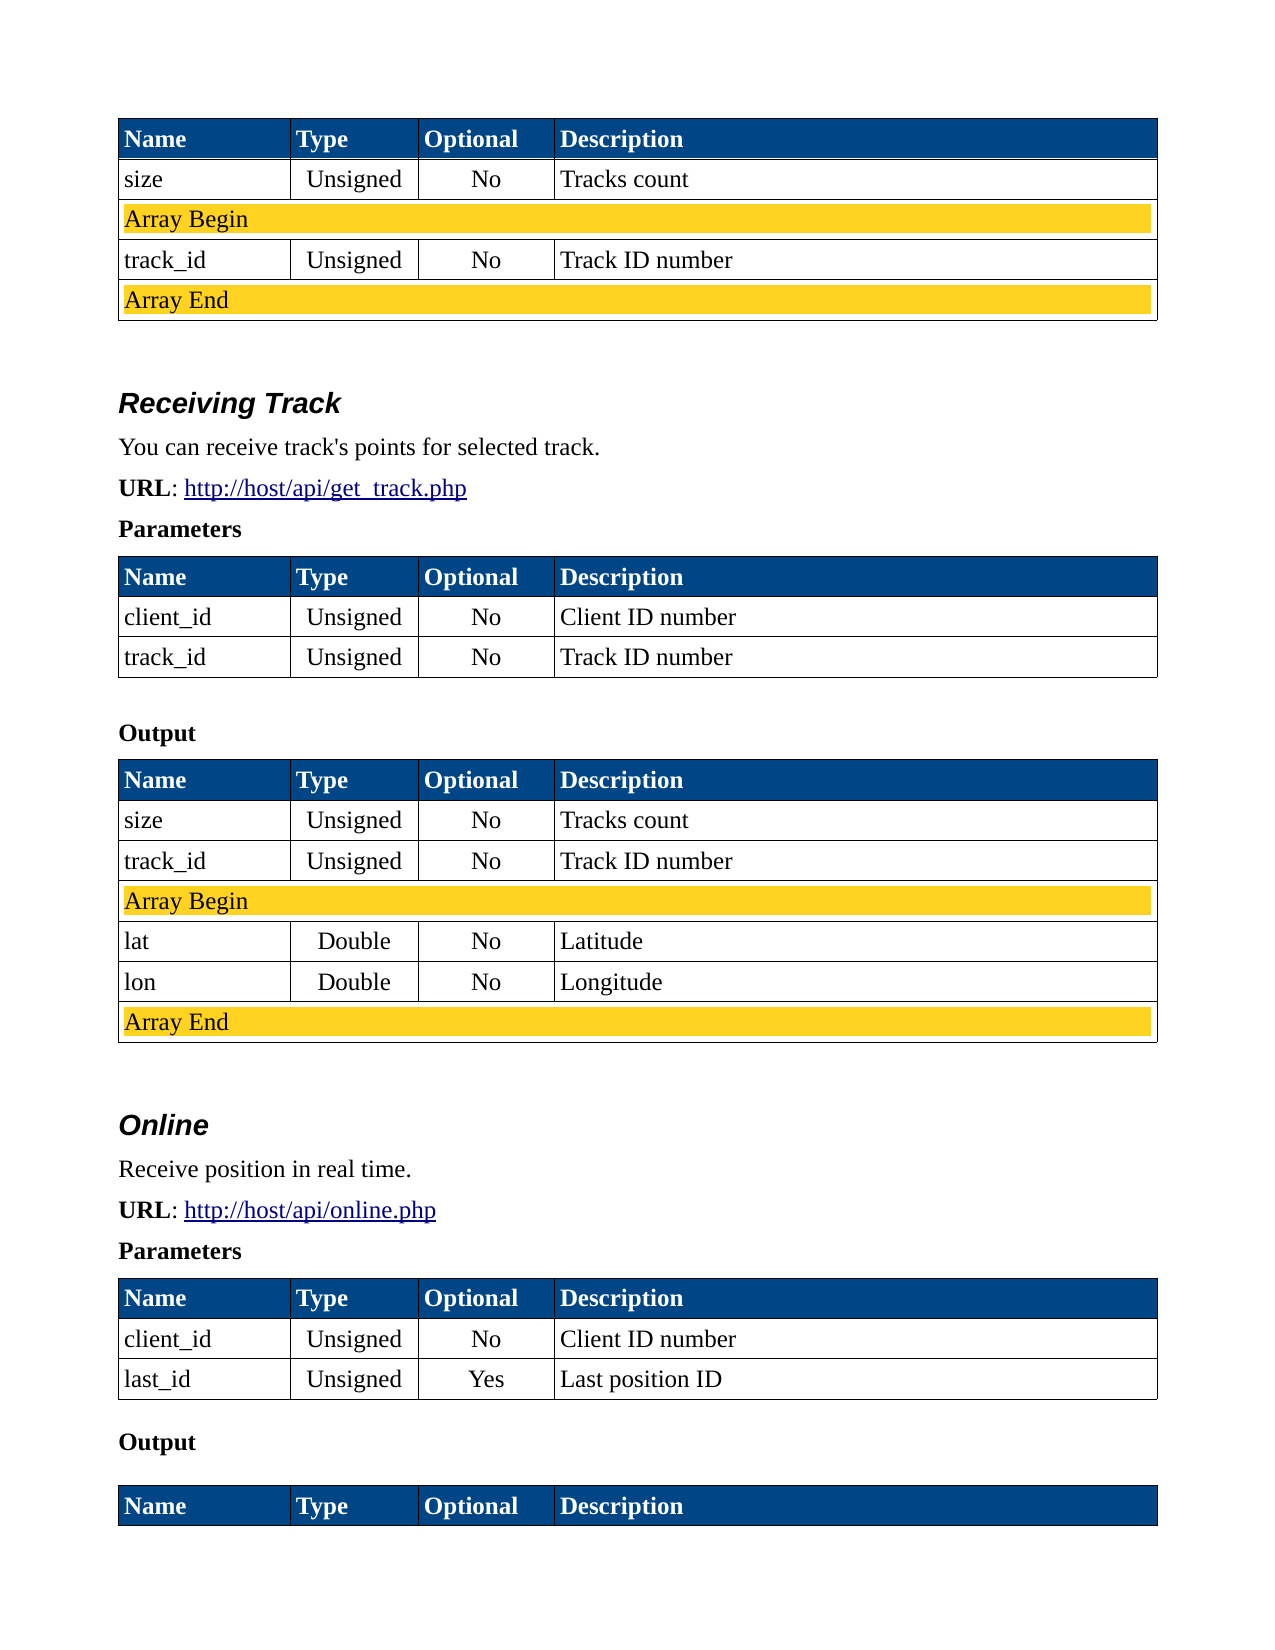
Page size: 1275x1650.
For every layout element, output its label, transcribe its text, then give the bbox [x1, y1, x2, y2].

text You can receive track's points for selected track. [118, 432, 1157, 461]
table_header Description [555, 119, 1157, 158]
table_cell No [419, 160, 554, 199]
text URL: http://host/api/online.php [118, 1195, 1157, 1224]
table_header Description [555, 557, 1157, 596]
table_header Type [291, 1279, 418, 1318]
table_cell client_id [119, 597, 290, 636]
text Parameters [118, 514, 1157, 543]
text Output [118, 1427, 1157, 1456]
table_cell Unsigned [291, 841, 418, 880]
table_cell Double [291, 922, 418, 961]
table_cell Double [291, 962, 418, 1001]
table_cell No [419, 922, 554, 961]
text Parameters [118, 1236, 1157, 1265]
table_header Name [119, 760, 290, 800]
table_cell Unsigned [291, 637, 418, 677]
text Output [118, 718, 1157, 747]
table_cell Last position ID [555, 1359, 1157, 1399]
table_cell Track ID number [555, 637, 1157, 677]
table_cell Array End [119, 280, 1157, 320]
table_header Name [119, 1279, 290, 1318]
table_cell Longitude [555, 962, 1157, 1001]
table_cell Unsigned [291, 1319, 418, 1358]
table_cell No [419, 962, 554, 1001]
table_header Optional [419, 557, 554, 596]
table_header Type [291, 557, 418, 596]
table_cell lon [119, 962, 290, 1001]
table_header Description [555, 1486, 1157, 1525]
text Receive position in real time. [118, 1154, 1157, 1183]
table_cell client_id [119, 1319, 290, 1358]
table_cell track_id [119, 637, 290, 677]
table_cell Array Begin [119, 200, 1157, 239]
table_cell track_id [119, 841, 290, 880]
table_header Type [291, 119, 418, 158]
table_cell No [419, 841, 554, 880]
table_cell Unsigned [291, 597, 418, 636]
table_header Name [119, 119, 290, 158]
table_cell No [419, 801, 554, 840]
subtitle Receiving Track [118, 386, 1157, 419]
table_cell Array End [119, 1002, 1157, 1042]
table_cell Client ID number [555, 1319, 1157, 1358]
table_cell Array Begin [119, 881, 1157, 921]
table_cell No [419, 597, 554, 636]
table_header Type [291, 1486, 418, 1525]
table_cell Track ID number [555, 841, 1157, 880]
table_cell Tracks count [555, 160, 1157, 199]
table_cell Unsigned [291, 240, 418, 279]
table_header Name [119, 1486, 290, 1525]
table_cell size [119, 801, 290, 840]
table_header Name [119, 557, 290, 596]
table_cell No [419, 1319, 554, 1358]
table_cell Yes [419, 1359, 554, 1399]
table_header Optional [419, 1279, 554, 1318]
table_cell lat [119, 922, 290, 961]
table_cell Client ID number [555, 597, 1157, 636]
table_cell last_id [119, 1359, 290, 1399]
table_cell Track ID number [555, 240, 1157, 279]
table_cell No [419, 637, 554, 677]
table_cell No [419, 240, 554, 279]
table_header Description [555, 760, 1157, 800]
table_header Optional [419, 760, 554, 800]
subtitle Online [118, 1108, 1157, 1141]
table_cell Tracks count [555, 801, 1157, 840]
table_cell Unsigned [291, 1359, 418, 1399]
table_cell size [119, 160, 290, 199]
table_header Description [555, 1279, 1157, 1318]
table_header Optional [419, 119, 554, 158]
table_cell track_id [119, 240, 290, 279]
text URL: http://host/api/get_track.php [118, 473, 1157, 502]
table_cell Unsigned [291, 801, 418, 840]
table_header Type [291, 760, 418, 800]
table_header Optional [419, 1486, 554, 1525]
table_cell Unsigned [291, 160, 418, 199]
table_cell Latitude [555, 922, 1157, 961]
